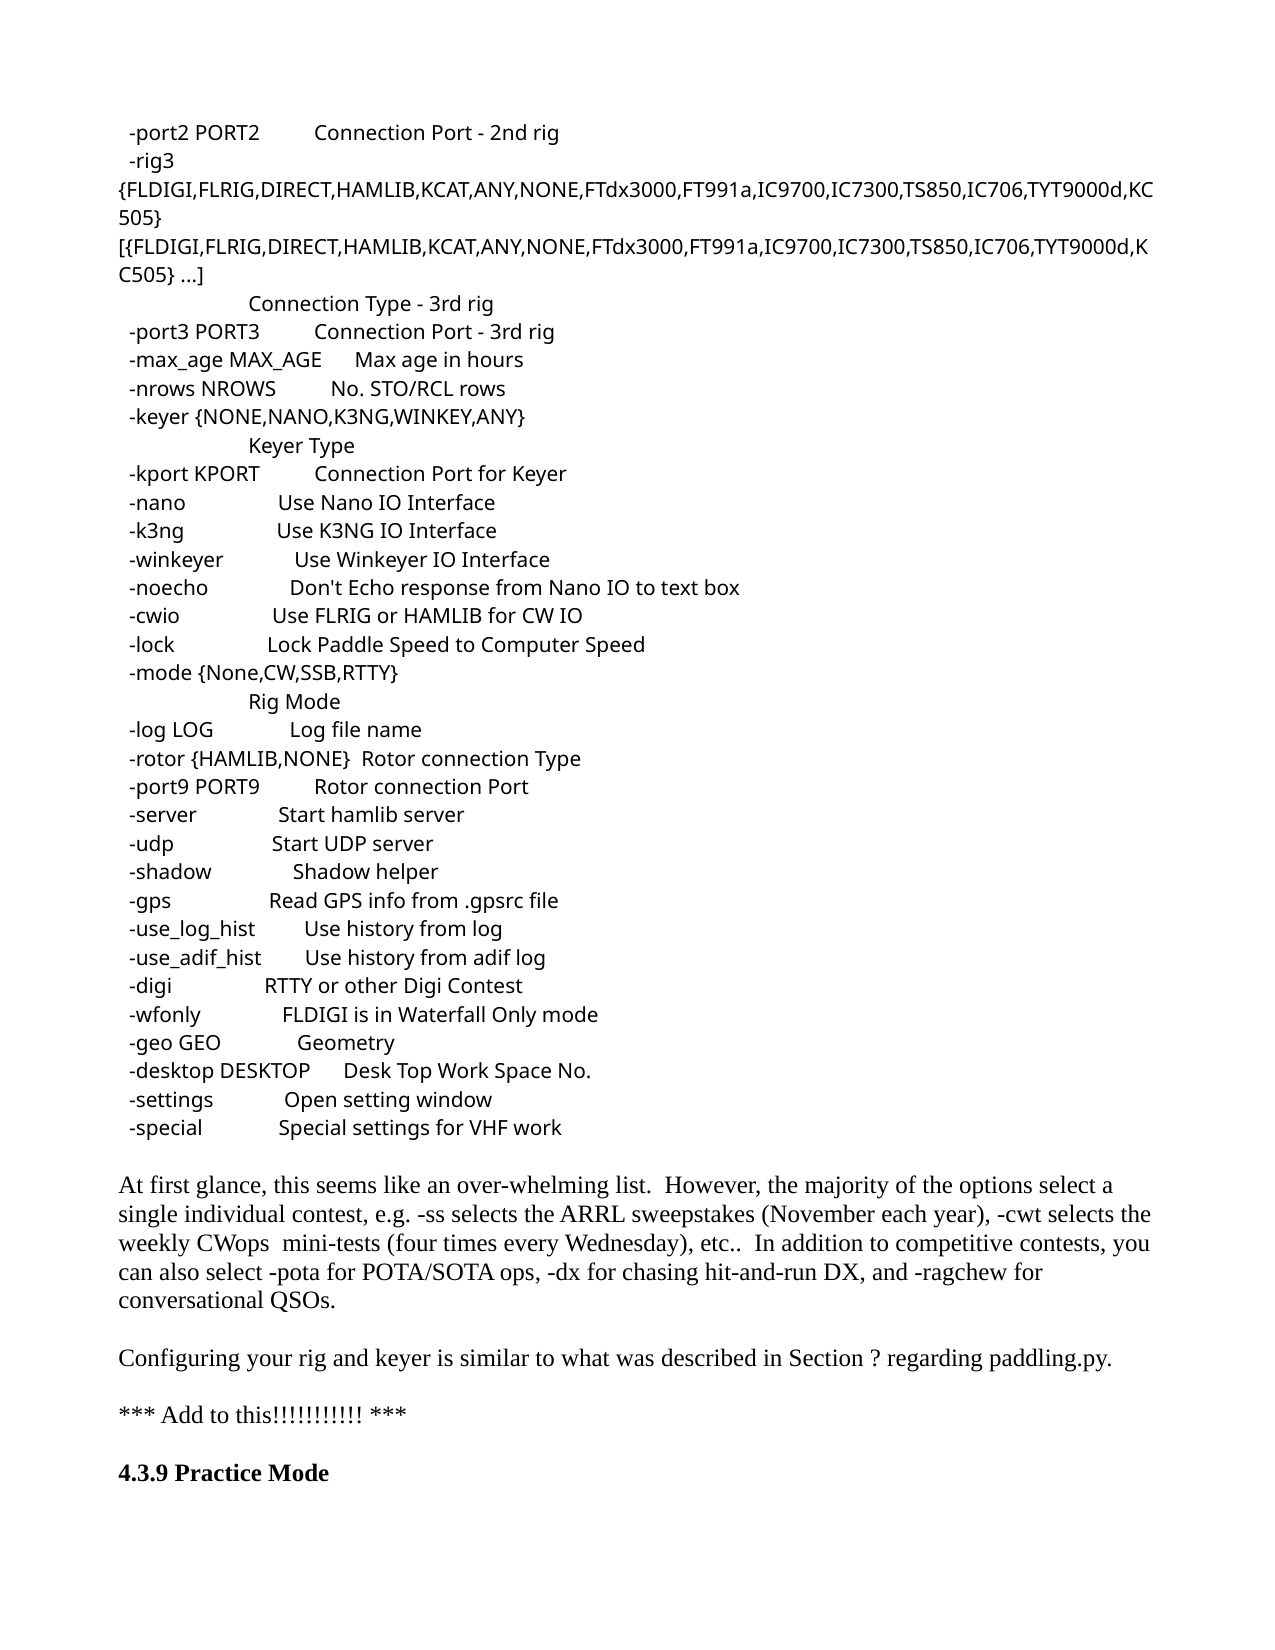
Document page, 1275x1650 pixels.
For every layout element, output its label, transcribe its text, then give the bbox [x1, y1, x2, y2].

text -noecho Don't Echo response from Nano IO to text box [118, 573, 1157, 602]
text Configuring your rig and keyer is similar to what was described in Section ? regarding paddling.py. [118, 1343, 1157, 1372]
text Rig Mode [118, 687, 1157, 715]
text -kport KPORT Connection Port for Keyer [118, 459, 1157, 488]
text -digi RTTY or other Digi Contest [118, 971, 1157, 1000]
text -special Special settings for VHF work [118, 1113, 1157, 1142]
text -log LOG Log file name [118, 715, 1157, 744]
text -desktop DESKTOP Desk Top Work Space No. [118, 1057, 1157, 1085]
text -port2 PORT2 Connection Port - 2nd rig [118, 118, 1157, 147]
text -nrows NROWS No. STO/RCL rows [118, 374, 1157, 402]
text -port9 PORT9 Rotor connection Port [118, 772, 1157, 801]
text -shadow Shadow helper [118, 857, 1157, 886]
text At first glance, this seems like an over-whelming list. However, the majority of the options select a single individual contest, e.g. -ss selects the ARRL sweepstakes (November each year), -cwt selects the weekly CWops mini-tests (four times every Wednesday), etc.. In addition to competitive contests, you can also select -pota for POTA/SOTA ops, -dx for chasing hit-and-run DX, and -ragchew for conversational QSOs. [118, 1171, 1157, 1314]
text -max_age MAX_AGE Max age in hours [118, 346, 1157, 374]
text -geo GEO Geometry [118, 1028, 1157, 1057]
text -port3 PORT3 Connection Port - 3rd rig [118, 317, 1157, 346]
text -wfonly FLDIGI is in Waterfall Only mode [118, 1000, 1157, 1028]
text -use_log_hist Use history from log [118, 914, 1157, 943]
text -winkeyer Use Winkeyer IO Interface [118, 545, 1157, 573]
text -k3ng Use K3NG IO Interface [118, 516, 1157, 545]
text -rotor {HAMLIB,NONE} Rotor connection Type [118, 744, 1157, 772]
text -settings Open setting window [118, 1085, 1157, 1113]
text -use_adif_hist Use history from adif log [118, 943, 1157, 971]
text Keyer Type [118, 431, 1157, 459]
text *** Add to this!!!!!!!!!!! *** [118, 1401, 1157, 1429]
text 4.3.9 Practice Mode [118, 1458, 1157, 1487]
text -gps Read GPS info from .gpsrc file [118, 886, 1157, 914]
text -cwio Use FLRIG or HAMLIB for CW IO [118, 602, 1157, 630]
text Connection Type - 3rd rig [118, 289, 1157, 317]
text -lock Lock Paddle Speed to Computer Speed [118, 630, 1157, 658]
text -keyer {NONE,NANO,K3NG,WINKEY,ANY} [118, 402, 1157, 431]
text -nano Use Nano IO Interface [118, 488, 1157, 516]
text -rig3 {FLDIGI,FLRIG,DIRECT,HAMLIB,KCAT,ANY,NONE,FTdx3000,FT991a,IC9700,IC7300,TS850,IC706,TYT9000d,KC505} [{FLDIGI,FLRIG,DIRECT,HAMLIB,KCAT,ANY,NONE,FTdx3000,FT991a,IC9700,IC7300,TS850,IC706,TYT9000d,KC505} ...] [118, 147, 1157, 289]
text -server Start hamlib server [118, 801, 1157, 829]
text -udp Start UDP server [118, 829, 1157, 857]
text -mode {None,CW,SSB,RTTY} [118, 658, 1157, 687]
